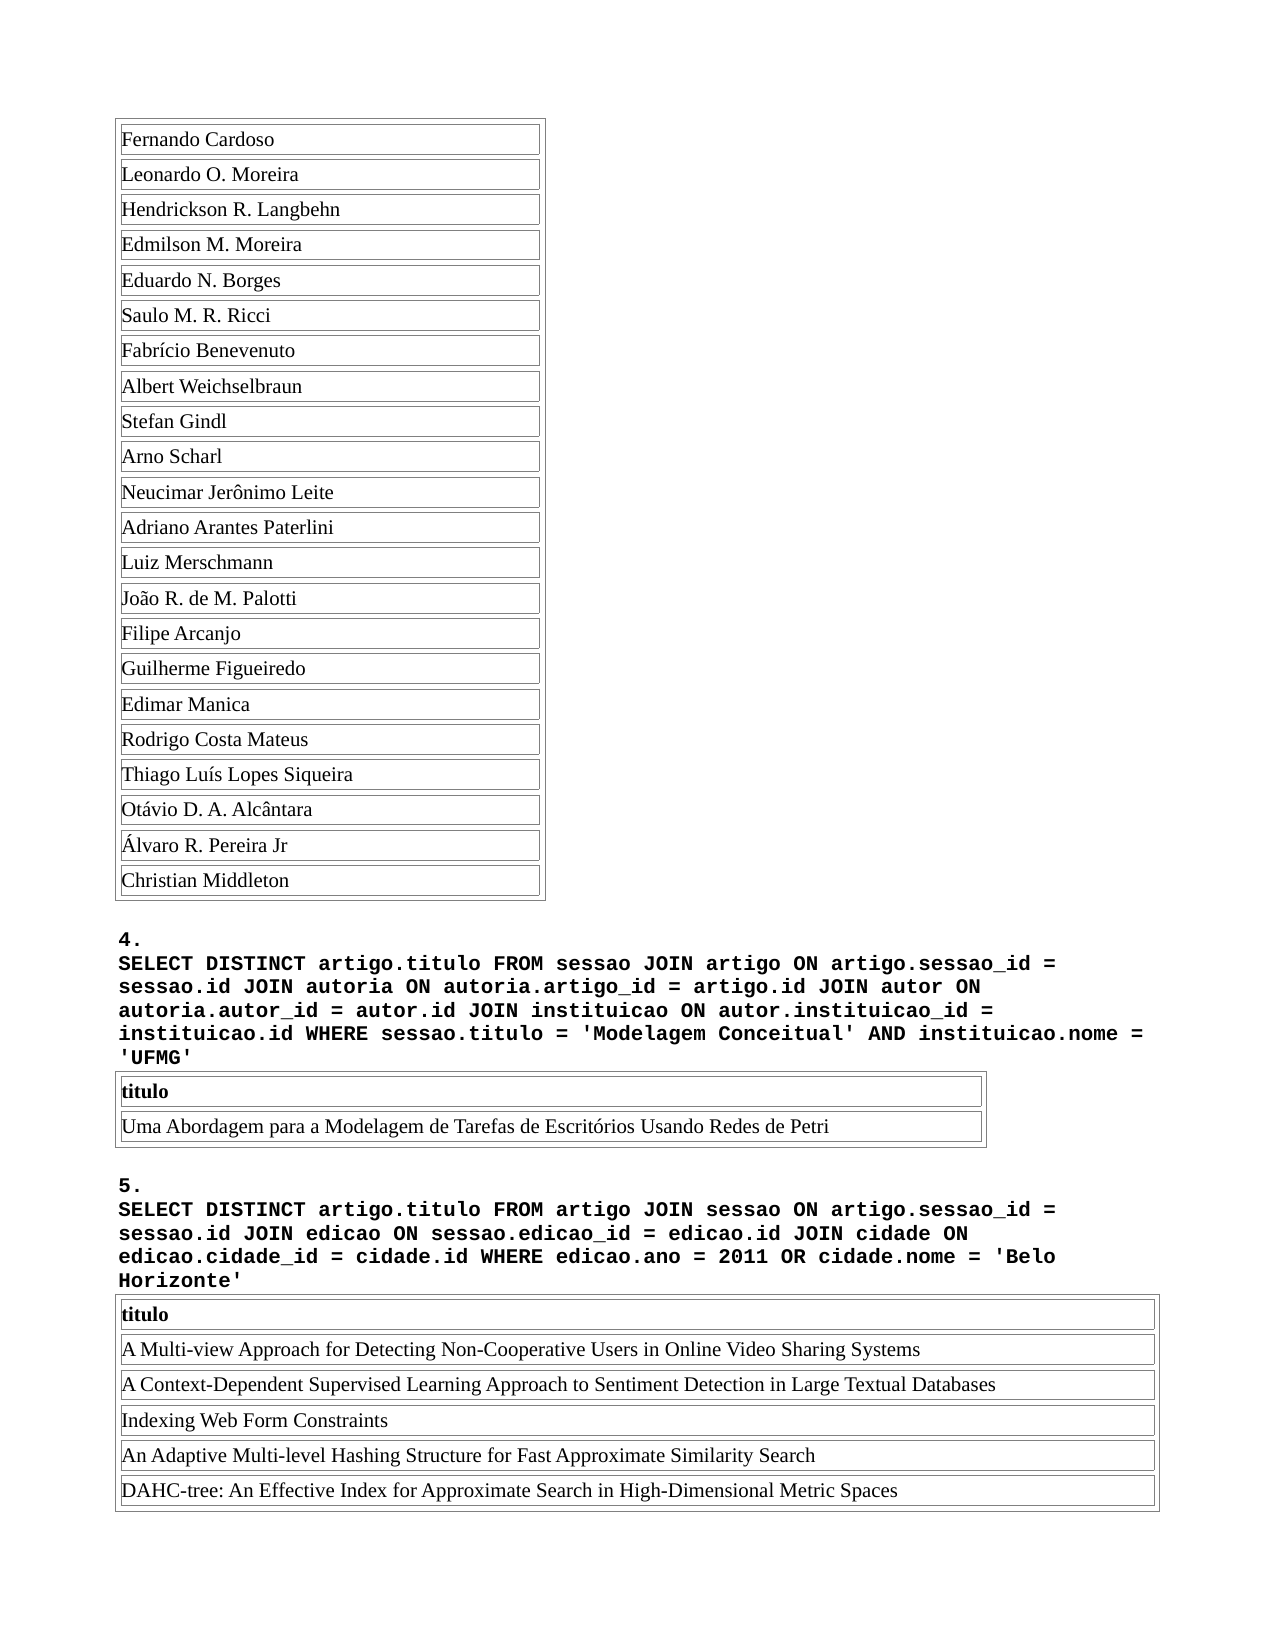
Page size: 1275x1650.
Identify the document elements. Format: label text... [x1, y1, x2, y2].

table_cell Fabrício Benevenuto [118, 330, 542, 365]
text SELECT DISTINCT artigo.titulo FROM sessao JOIN artigo ON artigo.sessao_id = sessao.id JOIN autoria ON autoria.artigo_id = artigo.id JOIN autor ON autoria.autor_id = autor.id JOIN instituicao ON autor.instituicao_id = instituicao.id WHERE sessao.titulo = 'Modelagem Conceitual' AND instituicao.nome = 'UFMG' [118, 952, 1157, 1071]
table_cell Guilherme Figueiredo [118, 648, 542, 683]
table_cell Eduardo N. Borges [118, 259, 542, 295]
table_cell Filipe Arcanjo [118, 613, 542, 648]
table_cell Edimar Manica [118, 683, 542, 718]
table_cell Neucimar Jerônimo Leite [118, 471, 542, 507]
table_cell Otávio D. A. Alcântara [118, 789, 542, 824]
table_cell An Adaptive Multi-level Hashing Structure for Fast Approximate Similarity Search [118, 1435, 1157, 1470]
table_cell Indexing Web Form Constraints [118, 1399, 1157, 1435]
table_cell Luiz Merschmann [118, 542, 542, 577]
table_cell Álvaro R. Pereira Jr [118, 824, 542, 860]
table_cell Hendrickson R. Langbehn [118, 189, 542, 224]
table_cell João R. de M. Palotti [118, 577, 542, 612]
table_cell Rodrigo Costa Mateus [118, 719, 542, 754]
table_header titulo [118, 1295, 1157, 1329]
text 4. [118, 929, 1157, 952]
text SELECT DISTINCT artigo.titulo FROM artigo JOIN sessao ON artigo.sessao_id = sessao.id JOIN edicao ON sessao.edicao_id = edicao.id JOIN cidade ON edicao.cidade_id = cidade.id WHERE edicao.ano = 2011 OR cidade.nome = 'Belo Horizonte' [118, 1199, 1157, 1293]
table_cell Albert Weichselbraun [118, 365, 542, 401]
table_cell Adriano Arantes Paterlini [118, 507, 542, 542]
table_cell Fernando Cardoso [118, 119, 542, 153]
table_cell A Context-Dependent Supervised Learning Approach to Sentiment Detection in Large Textual Databases [118, 1364, 1157, 1399]
text 5. [118, 1175, 1157, 1199]
table_cell Leonardo O. Moreira [118, 154, 542, 189]
table_cell Saulo M. R. Ricci [118, 295, 542, 330]
table_cell Uma Abordagem para a Modelagem de Tarefas de Escritórios Usando Redes de Petri [118, 1106, 984, 1141]
table_header titulo [118, 1072, 984, 1106]
table_cell Arno Scharl [118, 436, 542, 471]
table_cell Christian Middleton [118, 860, 542, 895]
table_cell DAHC-tree: An Effective Index for Approximate Search in High-Dimensional Metric Spaces [118, 1470, 1157, 1505]
table_cell Thiago Luís Lopes Siqueira [118, 754, 542, 789]
table_cell Edmilson M. Moreira [118, 224, 542, 259]
table_cell Stefan Gindl [118, 401, 542, 436]
table_cell A Multi-view Approach for Detecting Non-Cooperative Users in Online Video Sharing Systems [118, 1329, 1157, 1364]
